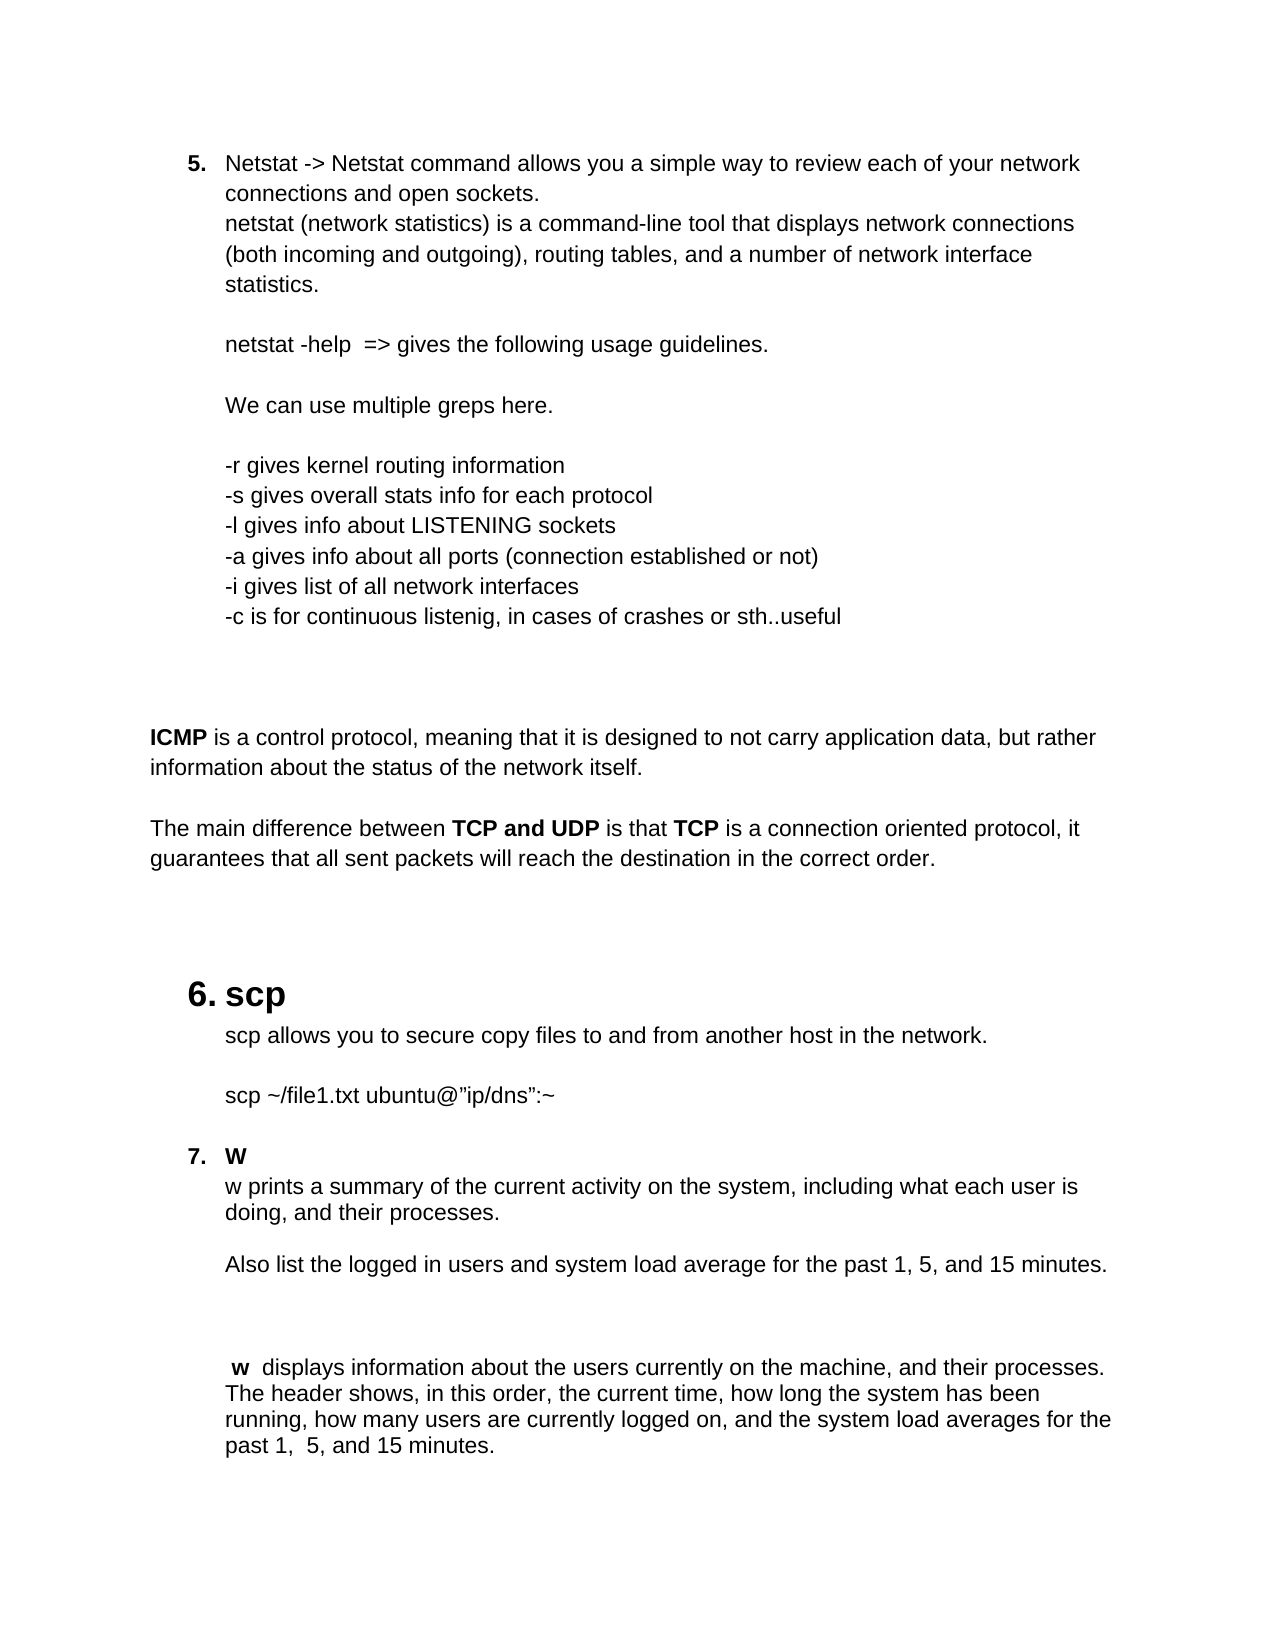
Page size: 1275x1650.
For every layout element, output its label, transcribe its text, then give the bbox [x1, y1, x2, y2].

list Netstat -> Netstat command allows you a simple way to review each of your network connections and open sockets. [187, 150, 1125, 207]
text netstat (network statistics) is a command-line tool that displays network connections (both incoming and outgoing), routing tables, and a number of network interface statistics. [225, 210, 1125, 297]
text -l gives info about LISTENING sockets [150, 512, 1125, 539]
text -s gives overall stats info for each protocol [150, 482, 1125, 509]
text w prints a summary of the current activity on the system, including what each user is doing, and their processes. [225, 1173, 1125, 1226]
text scp allows you to secure copy files to and from another host in the network. [225, 1022, 1125, 1048]
text -i gives list of all network interfaces [150, 573, 1125, 599]
text We can use multiple greps here. [225, 392, 1125, 418]
text ICMP is a control protocol, meaning that it is designed to not carry application data, but rather information about the status of the network itself. [150, 724, 1125, 781]
text -r gives kernel routing information [150, 452, 1125, 478]
text -c is for continuous listenig, in cases of crashes or sth..useful [150, 603, 1125, 629]
text Also list the logged in users and system load average for the past 1, 5, and 15 minutes. [150, 1251, 1125, 1277]
text netstat -help => gives the following usage guidelines. [225, 331, 1125, 358]
subtitle scp [187, 973, 1125, 1014]
text scp ~/file1.txt ubuntu@”ip/dns”:~ [225, 1082, 1125, 1109]
text -a gives info about all ports (connection established or not) [150, 543, 1125, 569]
text w displays information about the users currently on the machine, and their processes. The header shows, in this order, the current time, how long the system has been running, how many users are currently logged on, and the system load averages for the past 1, 5, and 15 minutes. [225, 1353, 1125, 1459]
list W [187, 1143, 1125, 1169]
text The main difference between TCP and UDP is that TCP is a connection oriented protocol, it guarantees that all sent packets will reach the destination in the correct order. [150, 814, 1125, 871]
